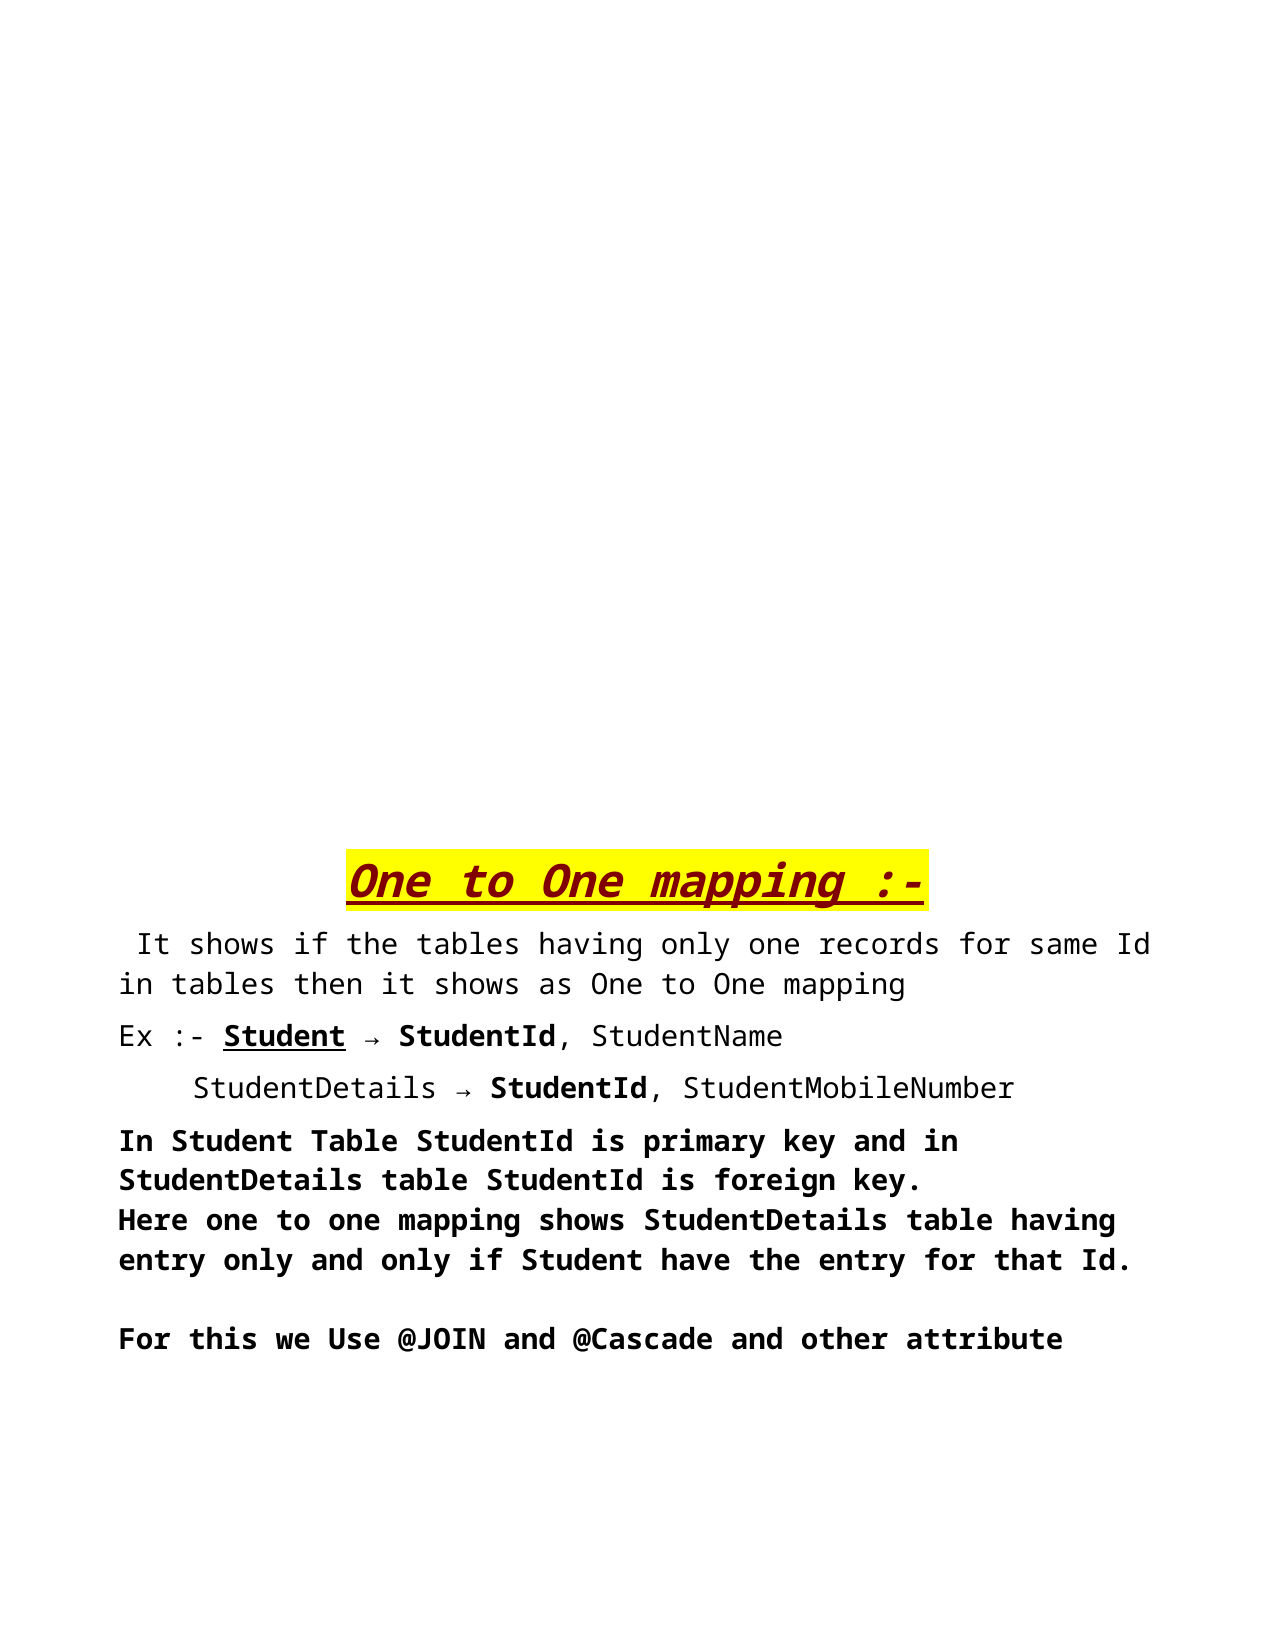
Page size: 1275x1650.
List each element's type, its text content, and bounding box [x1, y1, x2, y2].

text In Student Table StudentId is primary key and in StudentDetails table StudentId is foreign key. [118, 1120, 1157, 1199]
text Here one to one mapping shows StudentDetails table having entry only and only if Student have the entry for that Id. [118, 1199, 1157, 1279]
text Ex :- Student → StudentId, StudentName [118, 1016, 1157, 1055]
text For this we Use @JOIN and @Cascade and other attribute [118, 1318, 1157, 1358]
text It shows if the tables having only one records for same Id in tables then it shows as One to One mapping [118, 924, 1157, 1003]
text One to One mapping :- [118, 849, 1157, 911]
text StudentDetails → StudentId, StudentMobileNumber [118, 1068, 1157, 1107]
